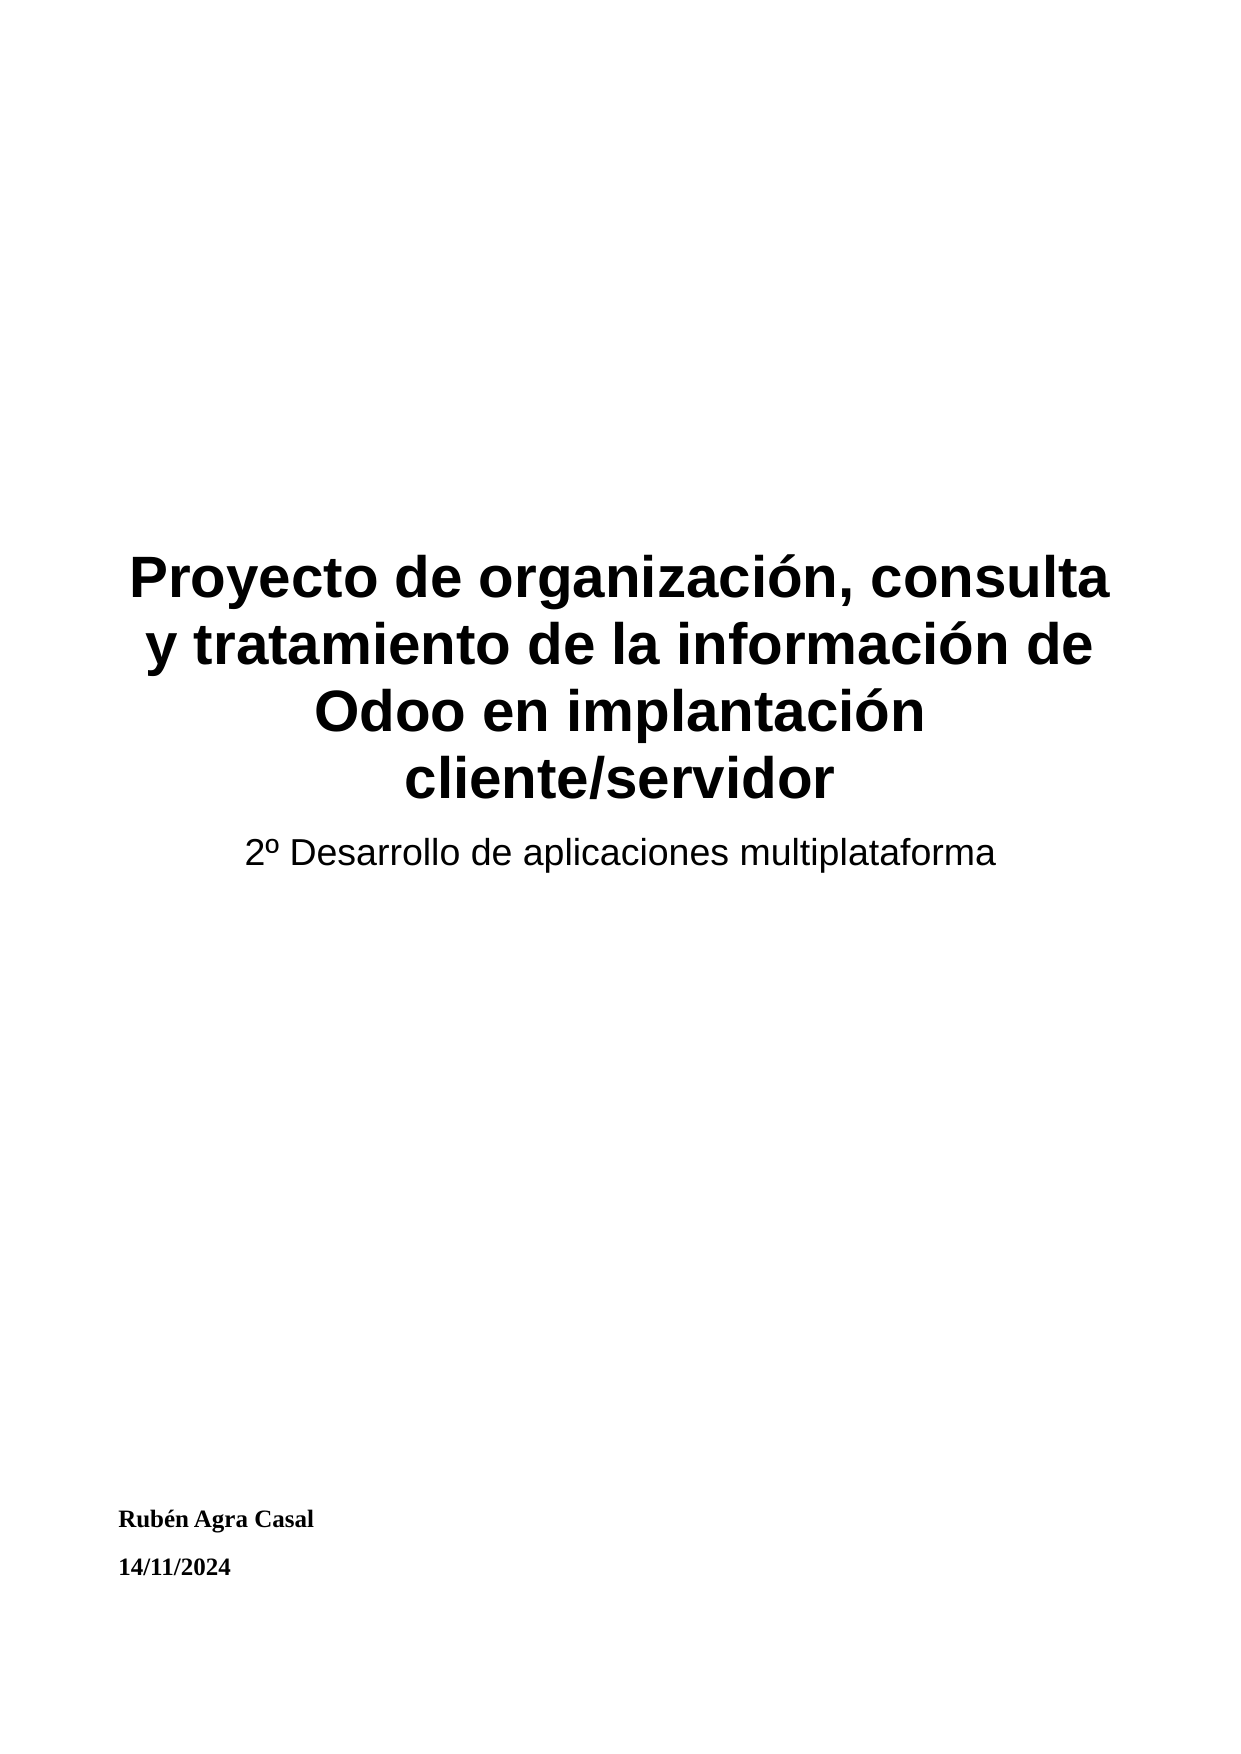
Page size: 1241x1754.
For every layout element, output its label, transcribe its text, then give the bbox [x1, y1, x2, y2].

title Proyecto de organización, consulta y tratamiento de la información de Odoo en implantación cliente/servidor [118, 543, 1122, 811]
text 14/11/2024 [118, 1552, 1122, 1581]
text Rubén Agra Casal [118, 1504, 1122, 1533]
subtitle 2º Desarrollo de aplicaciones multiplataforma [118, 830, 1122, 873]
